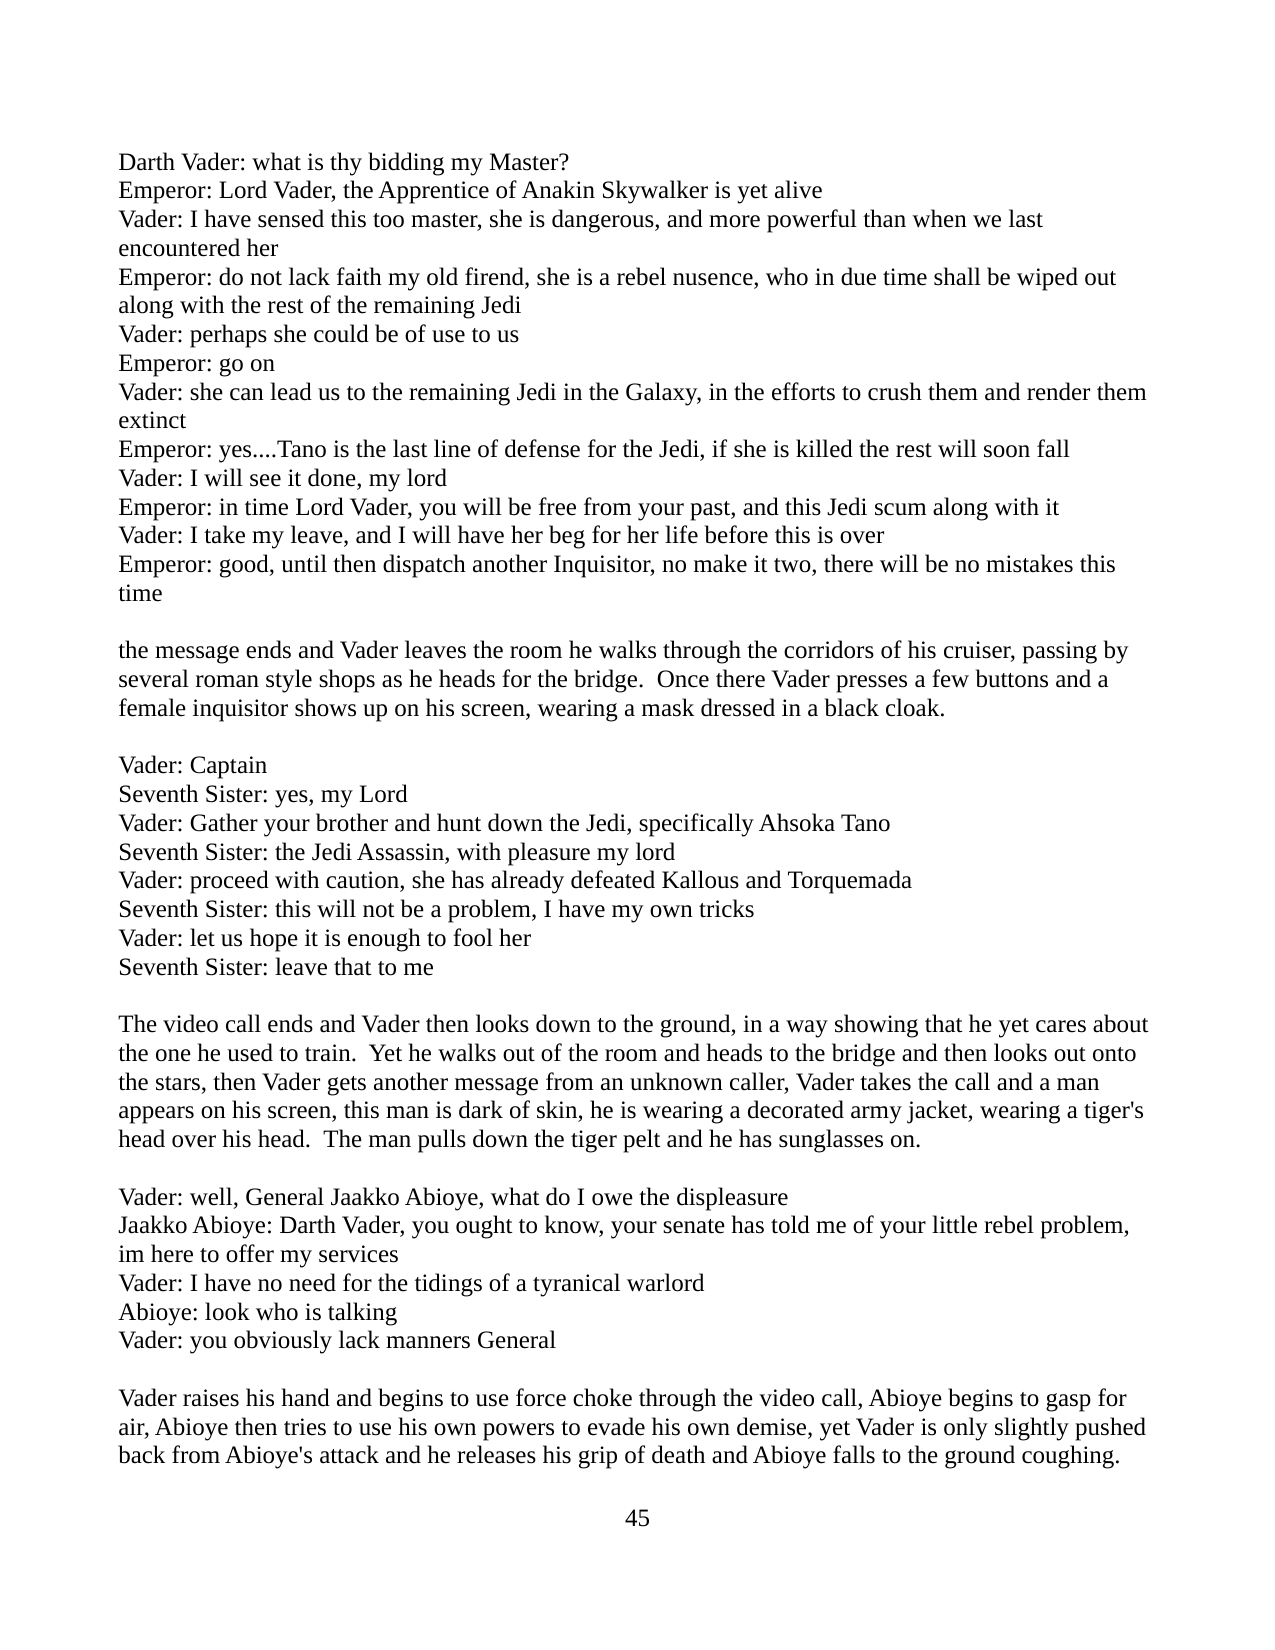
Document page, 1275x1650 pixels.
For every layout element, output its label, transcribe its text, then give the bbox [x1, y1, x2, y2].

text Vader: I take my leave, and I will have her beg for her life before this is over [118, 521, 1157, 549]
text Vader: let us hope it is enough to fool her [118, 923, 1157, 952]
text Emperor: Lord Vader, the Apprentice of Anakin Skywalker is yet alive [118, 176, 1157, 204]
text Emperor: do not lack faith my old firend, she is a rebel nusence, who in due time shall be wiped out along with the rest of the remaining Jedi [118, 262, 1157, 319]
text Seventh Sister: the Jedi Assassin, with pleasure my lord [118, 837, 1157, 866]
text Abioye: look who is talking [118, 1297, 1157, 1326]
text Seventh Sister: leave that to me [118, 952, 1157, 981]
text Vader: I have sensed this too master, she is dangerous, and more powerful than when we last encountered her [118, 204, 1157, 262]
text Vader: she can lead us to the remaining Jedi in the Galaxy, in the efforts to crush them and render them extinct [118, 377, 1157, 434]
text Vader: perhaps she could be of use to us [118, 319, 1157, 348]
text the message ends and Vader leaves the room he walks through the corridors of his cruiser, passing by several roman style shops as he heads for the bridge. Once there Vader presses a few buttons and a female inquisitor shows up on his screen, wearing a mask dressed in a black cloak. [118, 636, 1157, 722]
text Seventh Sister: this will not be a problem, I have my own tricks [118, 894, 1157, 923]
text Vader: well, General Jaakko Abioye, what do I owe the displeasure [118, 1182, 1157, 1211]
text Vader: you obviously lack manners General [118, 1326, 1157, 1354]
text The video call ends and Vader then looks down to the ground, in a way showing that he yet cares about the one he used to train. Yet he walks out of the room and heads to the bridge and then looks out onto the stars, then Vader gets another message from an unknown caller, Vader takes the call and a man appears on his screen, this man is dark of skin, he is wearing a decorated army jacket, wearing a tiger's head over his head. The man pulls down the tiger pelt and he has sunglasses on. [118, 1009, 1157, 1153]
text Vader: Gather your brother and hunt down the Jedi, specifically Ahsoka Tano [118, 808, 1157, 837]
text Vader: Captain [118, 751, 1157, 779]
text Darth Vader: what is thy bidding my Master? [118, 147, 1157, 176]
text Seventh Sister: yes, my Lord [118, 779, 1157, 808]
text Emperor: go on [118, 348, 1157, 377]
text Vader: proceed with caution, she has already defeated Kallous and Torquemada [118, 866, 1157, 894]
text Vader: I will see it done, my lord [118, 463, 1157, 492]
text Jaakko Abioye: Darth Vader, you ought to know, your senate has told me of your little rebel problem, im here to offer my services [118, 1211, 1157, 1268]
text Emperor: yes....Tano is the last line of defense for the Jedi, if she is killed the rest will soon fall [118, 434, 1157, 463]
text Emperor: good, until then dispatch another Inquisitor, no make it two, there will be no mistakes this time [118, 549, 1157, 607]
text Vader: I have no need for the tidings of a tyranical warlord [118, 1268, 1157, 1297]
text Emperor: in time Lord Vader, you will be free from your past, and this Jedi scum along with it [118, 492, 1157, 521]
text Vader raises his hand and begins to use force choke through the video call, Abioye begins to gasp for air, Abioye then tries to use his own powers to evade his own demise, yet Vader is only slightly pushed back from Abioye's attack and he releases his grip of death and Abioye falls to the ground coughing. [118, 1383, 1157, 1469]
